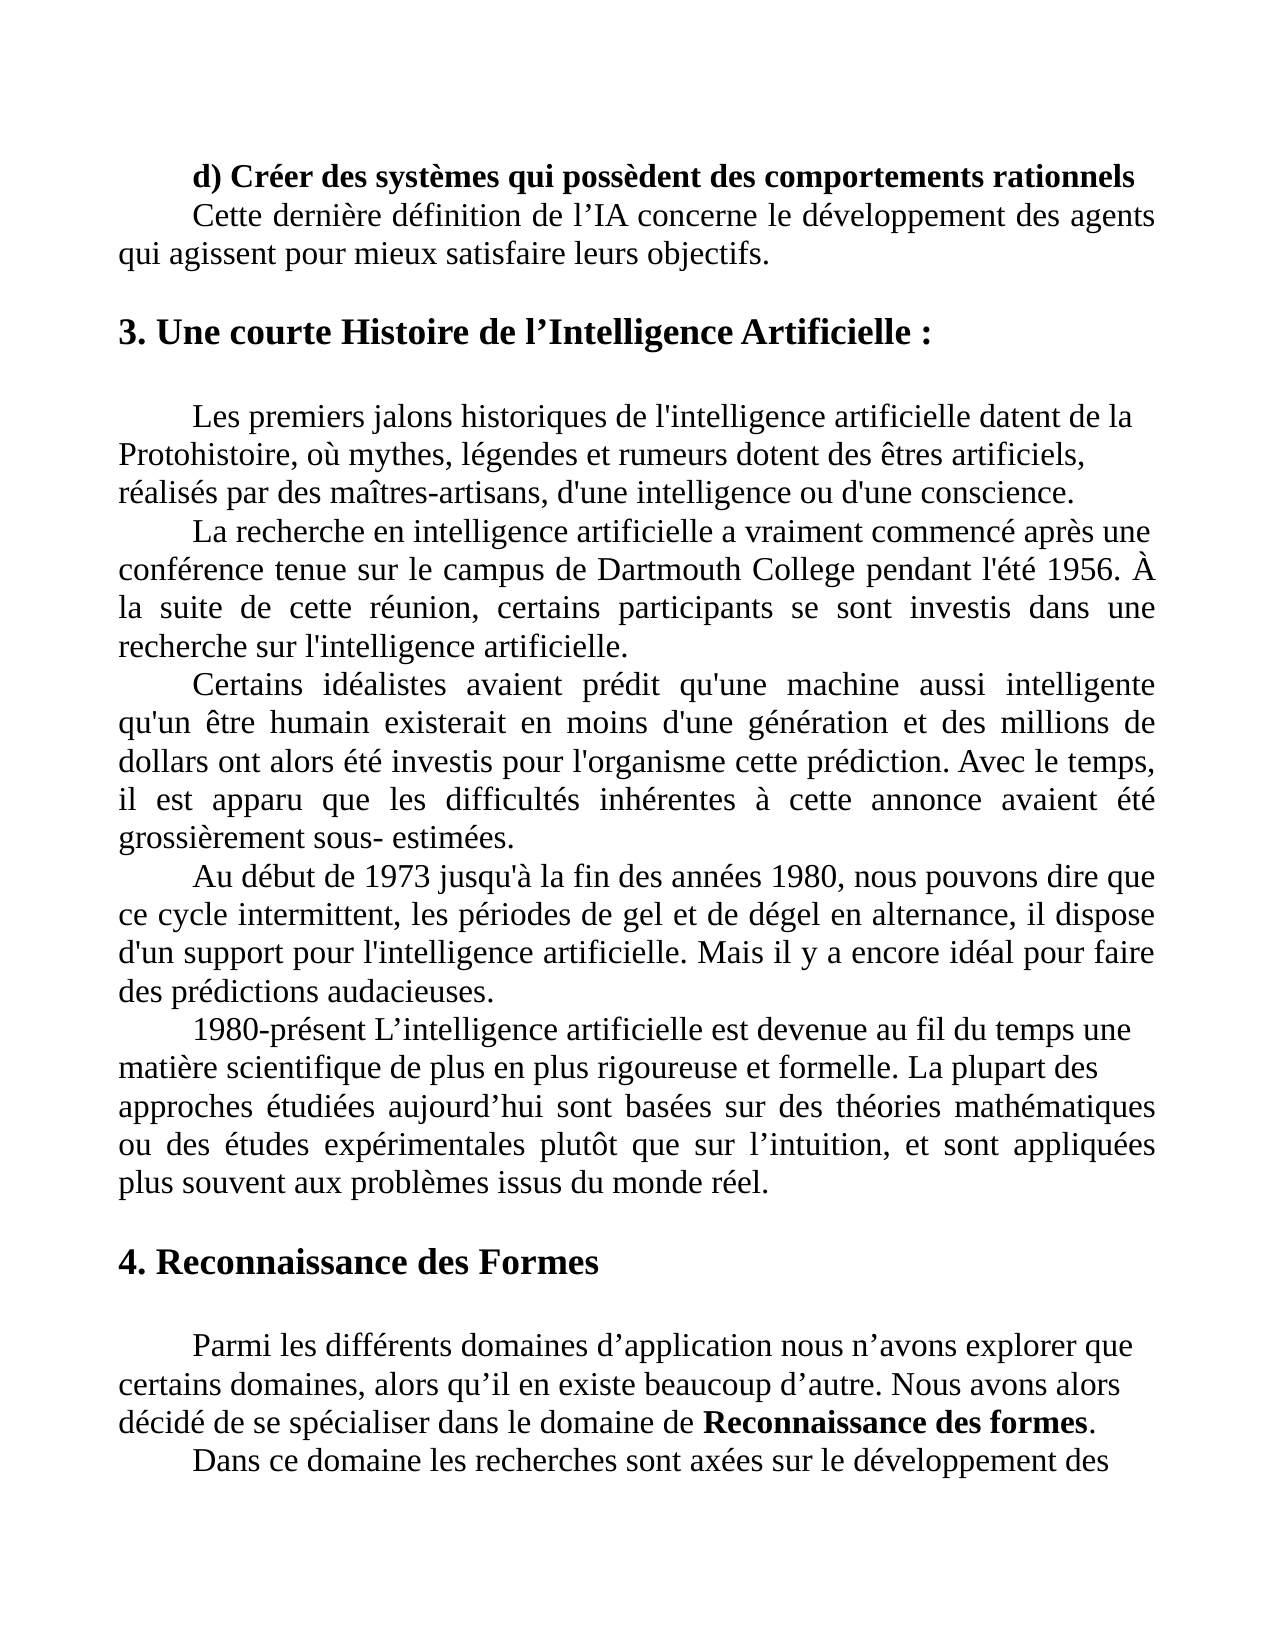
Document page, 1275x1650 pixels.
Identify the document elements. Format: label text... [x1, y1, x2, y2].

text conférence tenue sur le campus de Dartmouth College pendant l'été 1956. À la suite de cette réunion, certains participants se sont investis dans une recherche sur l'intelligence artificielle. [118, 549, 1157, 664]
text Les premiers jalons historiques de l'intelligence artificielle datent de la [118, 396, 1157, 434]
text d) Créer des systèmes qui possèdent des comportements rationnels [118, 156, 1157, 195]
text réalisés par des maîtres-artisans, d'une intelligence ou d'une conscience. [118, 473, 1157, 511]
text Dans ce domaine les recherches sont axées sur le développement des [118, 1441, 1157, 1479]
text Certains idéalistes avaient prédit qu'une machine aussi intelligente qu'un être humain existerait en moins d'une génération et des millions de dollars ont alors été investis pour l'organisme cette prédiction. Avec le temps, il est apparu que les difficultés inhérentes à cette annonce avaient été grossièrement sous- estimées. [118, 664, 1157, 856]
text matière scientifique de plus en plus rigoureuse et formelle. La plupart des [118, 1048, 1157, 1086]
text Protohistoire, où mythes, légendes et rumeurs dotent des êtres artificiels, [118, 434, 1157, 473]
text approches étudiées aujourd’hui sont basées sur des théories mathématiques ou des études expérimentales plutôt que sur l’intuition, et sont appliquées plus souvent aux problèmes issus du monde réel. [118, 1086, 1157, 1201]
text Cette dernière définition de l’IA concerne le développement des agents qui agissent pour mieux satisfaire leurs objectifs. [118, 195, 1157, 271]
text certains domaines, alors qu’il en existe beaucoup d’autre. Nous avons alors [118, 1364, 1157, 1402]
text 3. Une courte Histoire de l’Intelligence Artificielle : [118, 310, 1157, 353]
text La recherche en intelligence artificielle a vraiment commencé après une [118, 511, 1157, 549]
text 4. Reconnaissance des Formes [118, 1239, 1157, 1282]
text décidé de se spécialiser dans le domaine de Reconnaissance des formes. [118, 1402, 1157, 1441]
text Parmi les différents domaines d’application nous n’avons explorer que [118, 1326, 1157, 1364]
text 1980-présent L’intelligence artificielle est devenue au fil du temps une [118, 1009, 1157, 1048]
text Au début de 1973 jusqu'à la fin des années 1980, nous pouvons dire que ce cycle intermittent, les périodes de gel et de dégel en alternance, il dispose d'un support pour l'intelligence artificielle. Mais il y a encore idéal pour faire des prédictions audacieuses. [118, 856, 1157, 1009]
